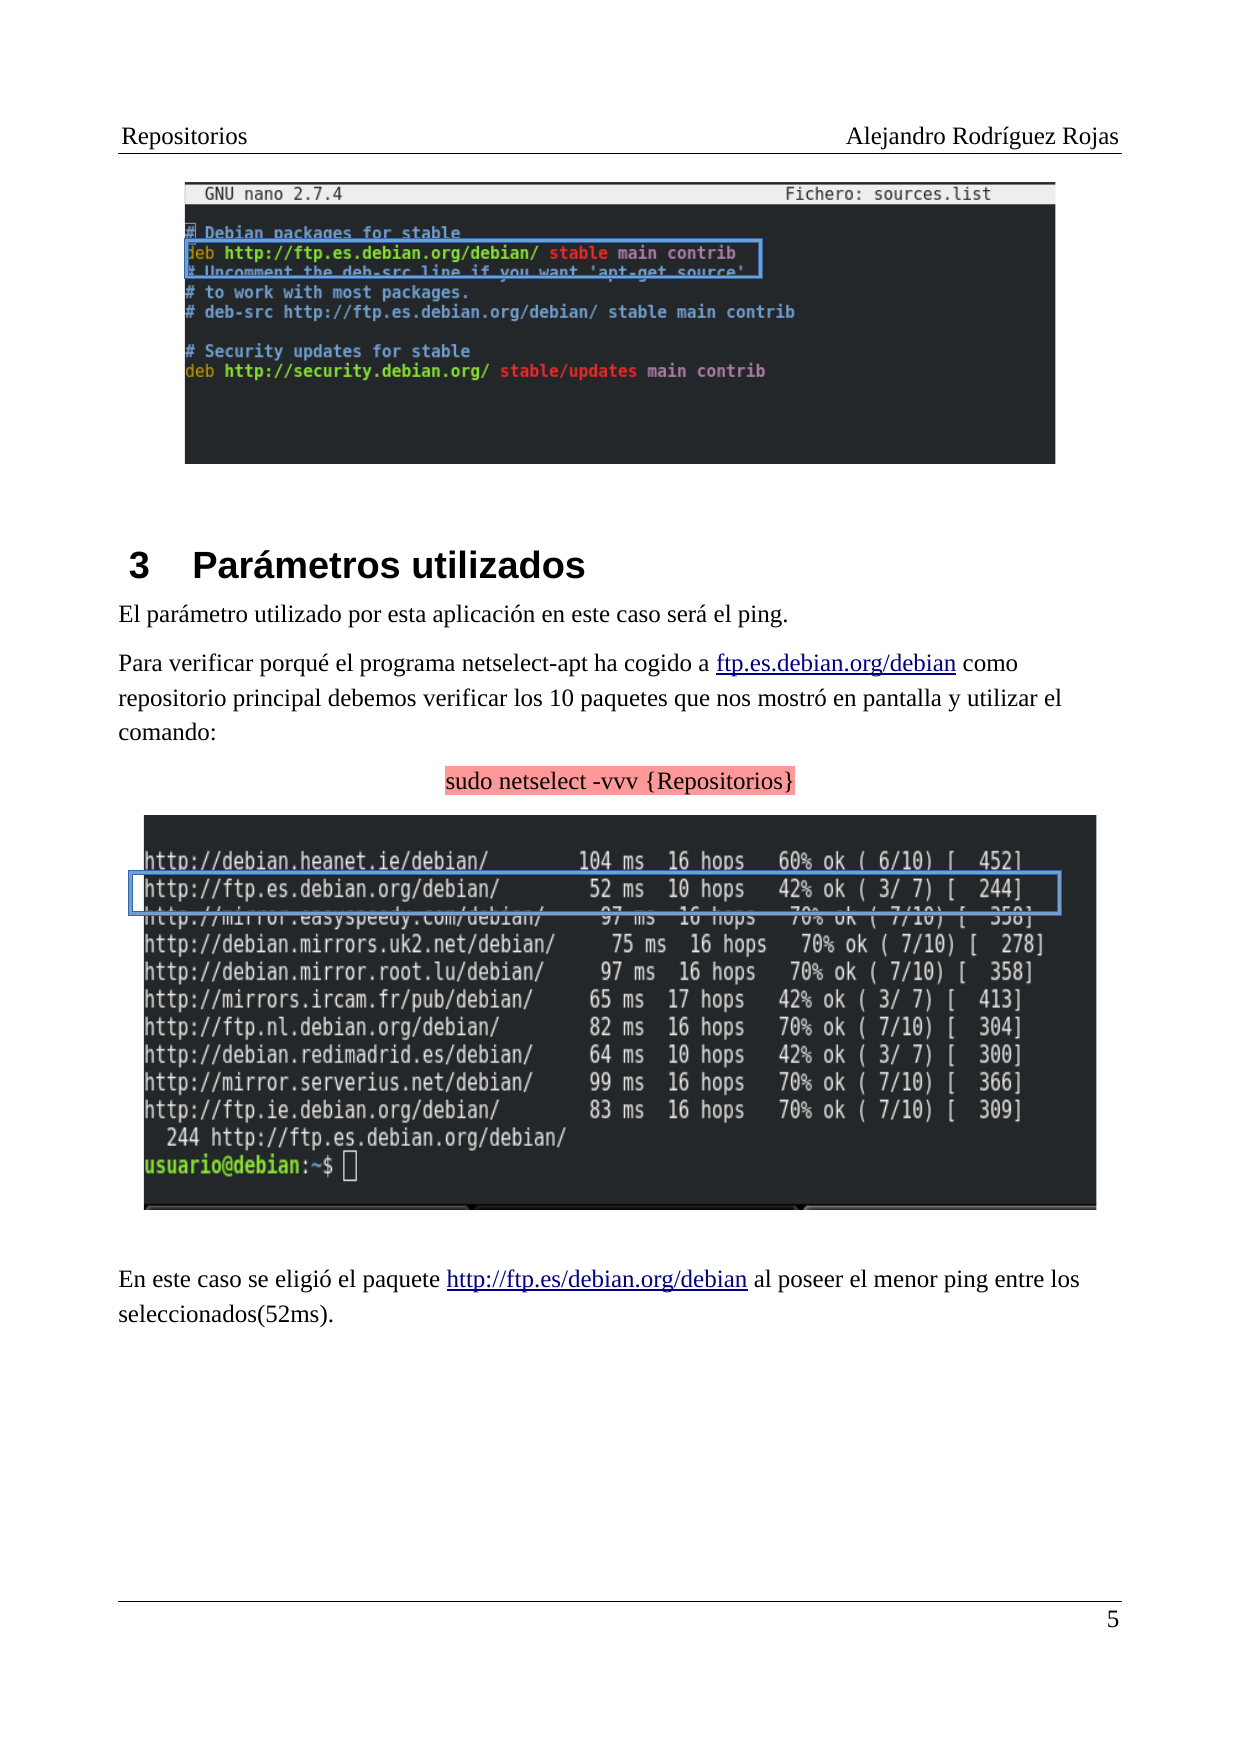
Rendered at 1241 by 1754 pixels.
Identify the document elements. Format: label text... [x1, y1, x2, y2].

text Para verificar porqué el programa netselect-apt ha cogido a ftp.es.debian.org/debian como repositorio principal debemos verificar los 10 paquetes que nos mostró en pantalla y utilizar el comando: [118, 648, 1122, 746]
text En este caso se eligió el paquete http://ftp.es/debian.org/debian al poseer el menor ping entre los seleccionados(52ms). [118, 1264, 1122, 1328]
picture [143, 1164, 1097, 1210]
text El parámetro utilizado por esta aplicación en este caso será el ping. [118, 599, 1122, 628]
picture [189, 243, 758, 275]
picture [184, 182, 1056, 282]
subtitle Parámetros utilizados [118, 543, 1122, 587]
text sudo netselect -vvv {Repositorios} [118, 766, 1122, 795]
